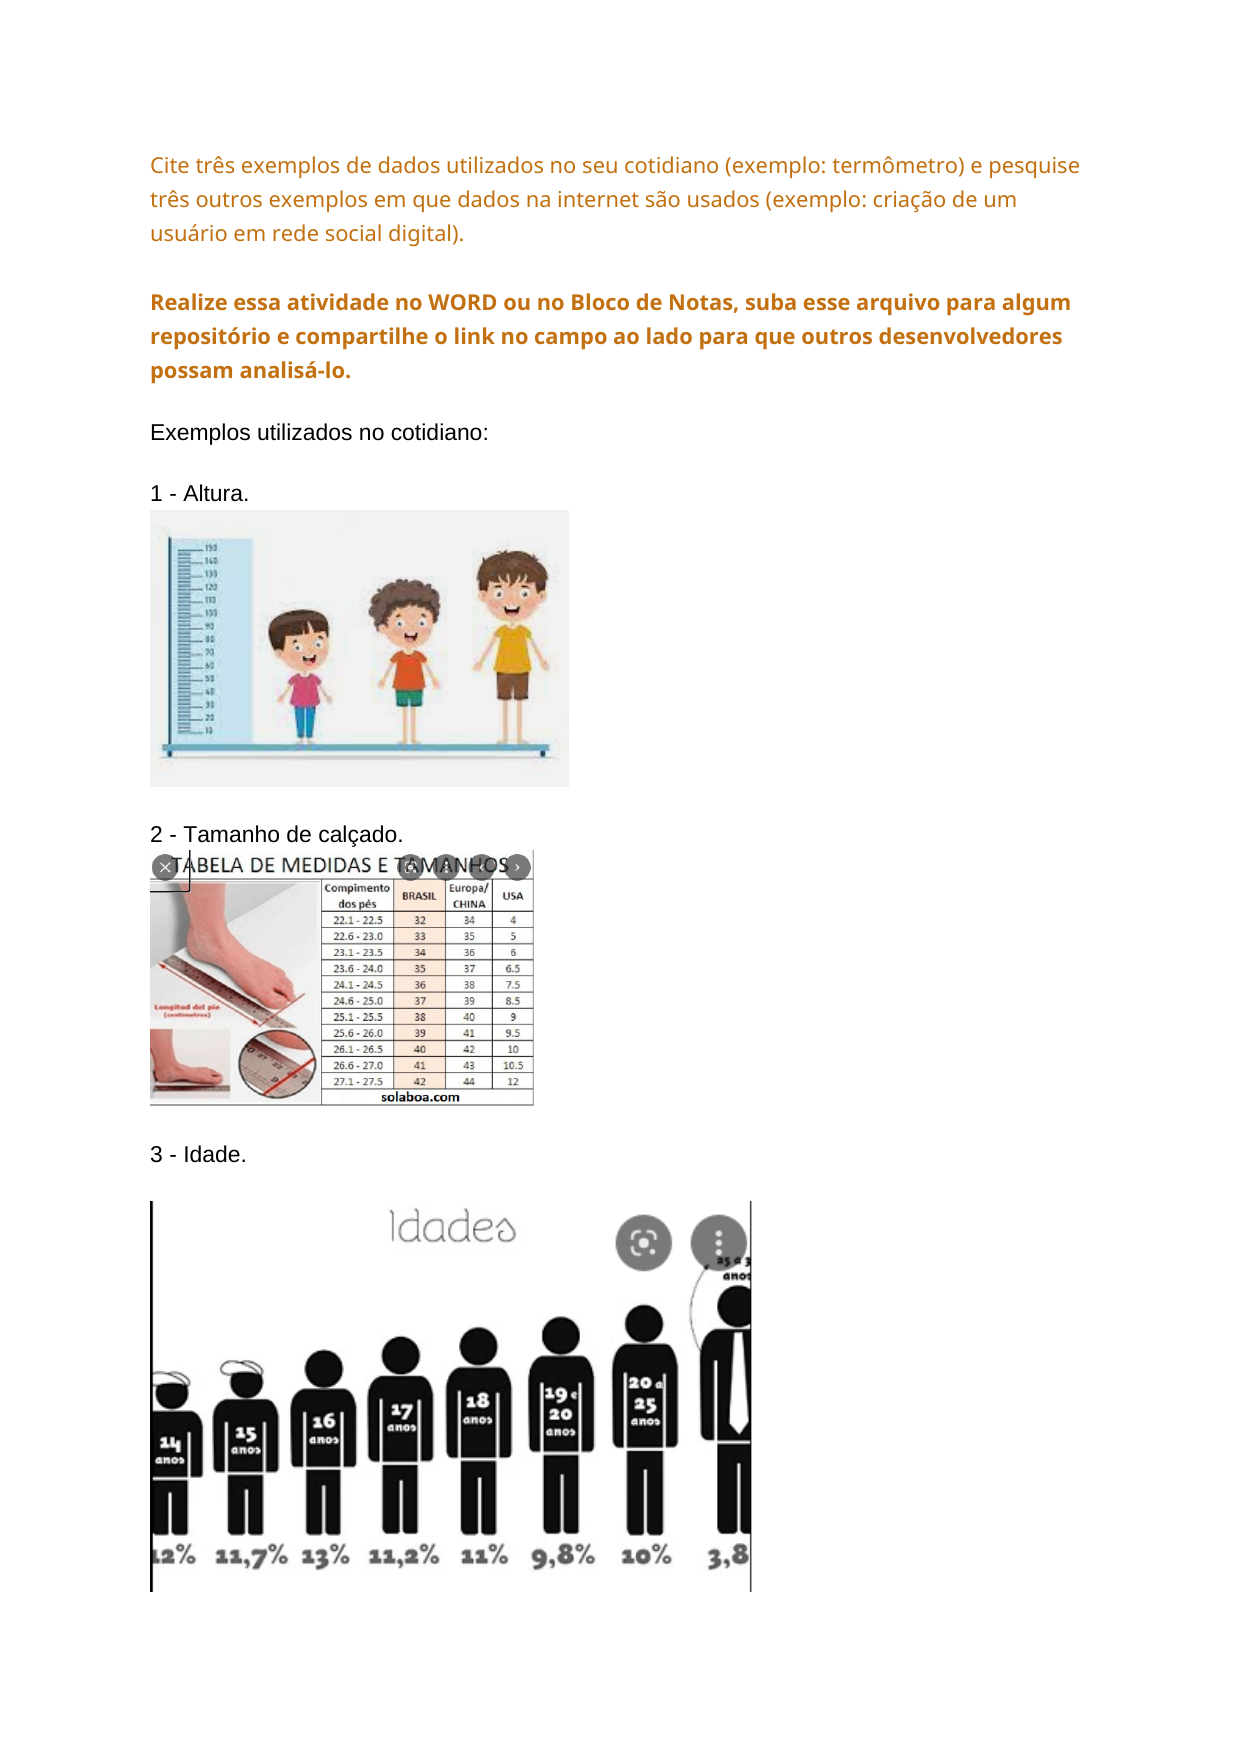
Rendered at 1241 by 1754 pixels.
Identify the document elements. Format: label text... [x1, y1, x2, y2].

text Cite três exemplos de dados utilizados no seu cotidiano (exemplo: termômetro) e pesquise três outros exemplos em que dados na internet são usados (exemplo: criação de um usuário em rede social digital). [150, 150, 1090, 248]
text 2 - Tamanho de calçado. [150, 821, 1090, 847]
text Realize essa atividade no WORD ou no Bloco de Notas, suba esse arquivo para algum repositório e compartilhe o link no campo ao lado para que outros desenvolvedores possam analisá-lo. [150, 287, 1090, 385]
picture [150, 1201, 752, 1592]
picture [150, 510, 569, 787]
text 1 - Altura. [150, 480, 1090, 506]
text Exemplos utilizados no cotidiano: [150, 419, 1090, 446]
text 3 - Idade. [150, 1141, 1090, 1167]
picture [150, 850, 534, 1107]
